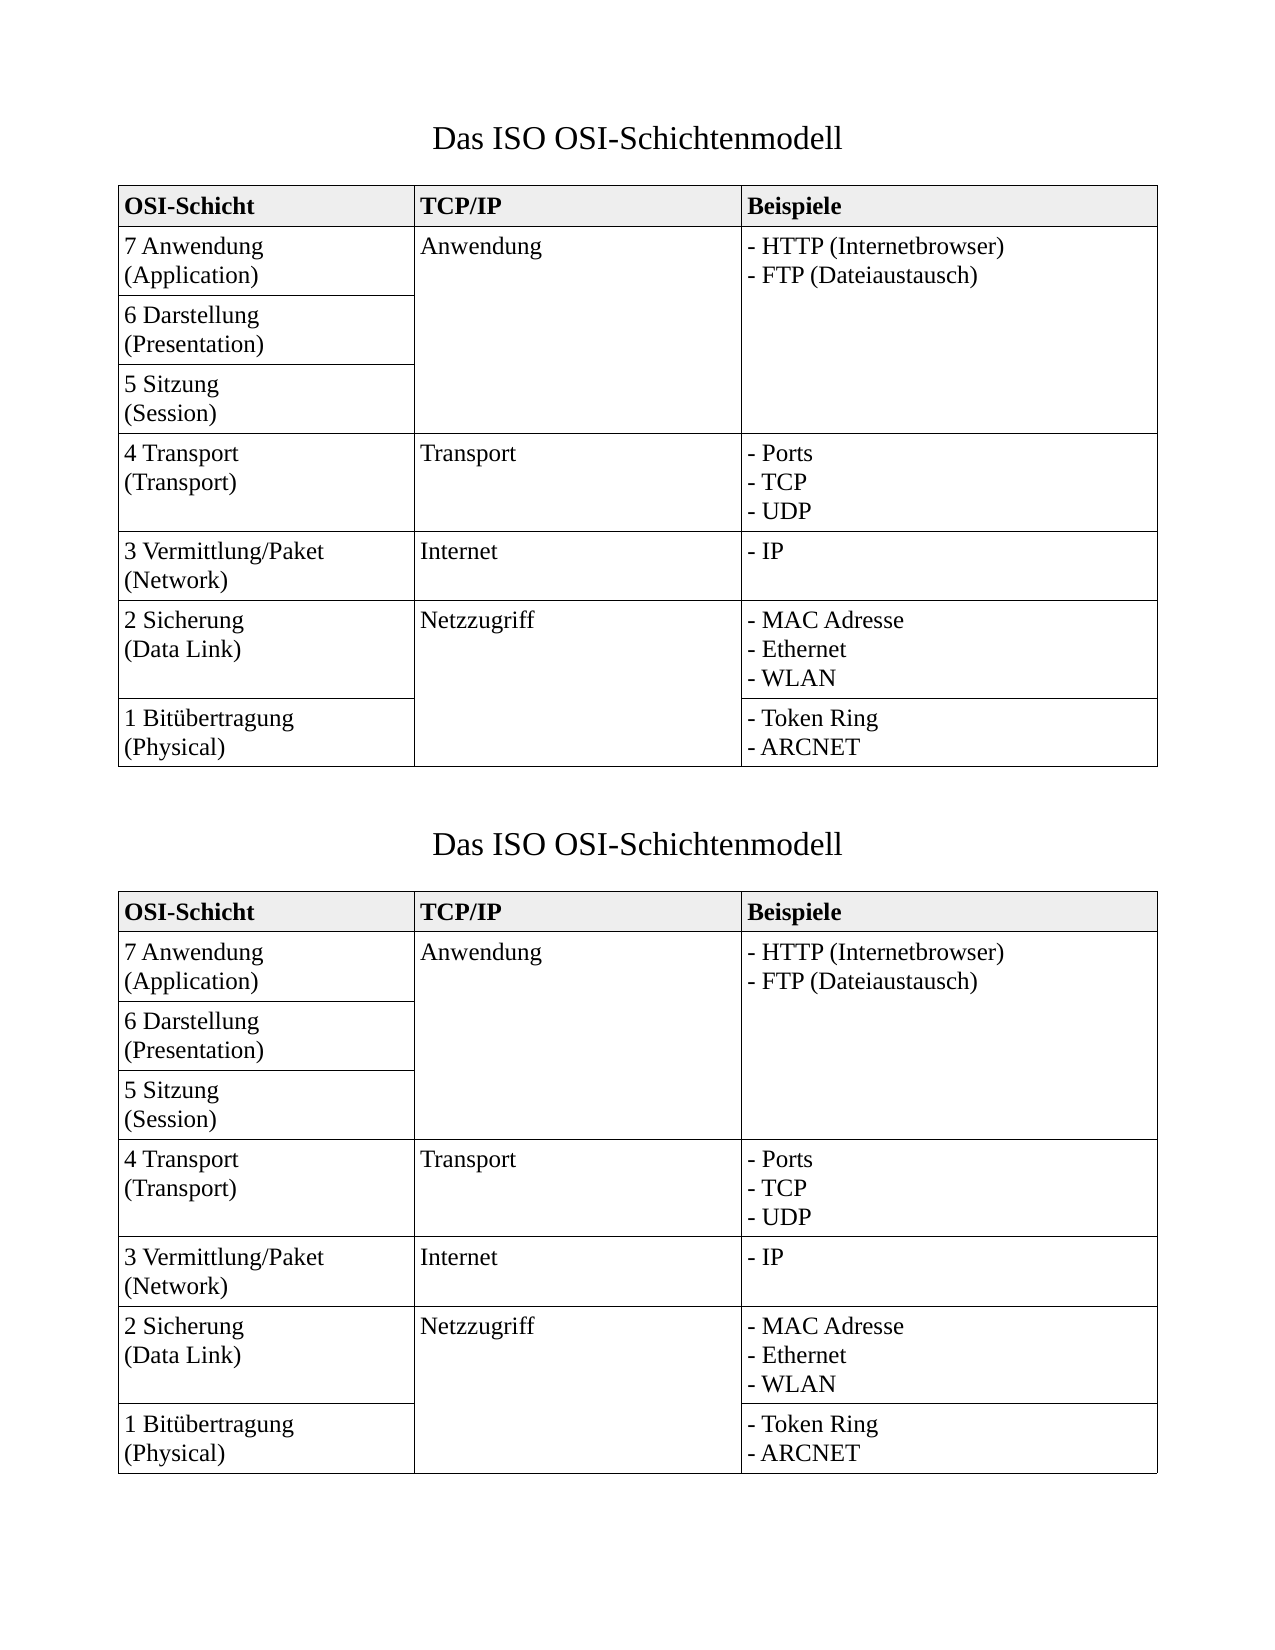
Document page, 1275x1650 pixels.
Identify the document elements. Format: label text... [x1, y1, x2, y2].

table_cell Anwendung [415, 932, 741, 1139]
table_cell - HTTP (Internetbrowser) - FTP (Dateiaustausch) [742, 932, 1157, 1139]
table_cell 2 Sicherung (Data Link) [119, 1307, 414, 1403]
table_cell - Ports - TCP - UDP [742, 1140, 1157, 1236]
table_cell - MAC Adresse - Ethernet - WLAN [742, 601, 1157, 697]
text Das ISO OSI-Schichtenmodell [118, 118, 1157, 156]
table_cell Netzzugriff [415, 601, 741, 766]
table_cell - Token Ring - ARCNET [742, 699, 1157, 766]
table_header TCP/IP [415, 186, 741, 226]
table_header Beispiele [742, 186, 1157, 226]
table_header OSI-Schicht [119, 892, 414, 931]
table_cell - HTTP (Internetbrowser) - FTP (Dateiaustausch) [742, 227, 1157, 433]
table_cell - IP [742, 532, 1157, 599]
table_cell - IP [742, 1237, 1157, 1306]
table_cell 1 Bitübertragung (Physical) [119, 699, 414, 766]
table_header Beispiele [742, 892, 1157, 931]
table_cell - Ports - TCP - UDP [742, 434, 1157, 531]
table_cell Internet [415, 1237, 741, 1306]
table_cell 3 Vermittlung/Paket (Network) [119, 1237, 414, 1306]
table_cell 7 Anwendung (Application) [119, 227, 414, 294]
table_cell 5 Sitzung (Session) [119, 365, 414, 433]
table_cell 7 Anwendung (Application) [119, 932, 414, 1001]
table_cell Transport [415, 1140, 741, 1236]
table_cell 2 Sicherung (Data Link) [119, 601, 414, 697]
table_cell 5 Sitzung (Session) [119, 1071, 414, 1139]
table_cell 3 Vermittlung/Paket (Network) [119, 532, 414, 599]
table_cell - MAC Adresse - Ethernet - WLAN [742, 1307, 1157, 1403]
table_cell 4 Transport (Transport) [119, 434, 414, 531]
table_header TCP/IP [415, 892, 741, 931]
table_header OSI-Schicht [119, 186, 414, 226]
table_cell 6 Darstellung (Presentation) [119, 1002, 414, 1069]
table_cell Anwendung [415, 227, 741, 433]
text Das ISO OSI-Schichtenmodell [118, 824, 1157, 862]
table_cell 1 Bitübertragung (Physical) [119, 1404, 414, 1472]
table_cell 4 Transport (Transport) [119, 1140, 414, 1236]
table_cell 6 Darstellung (Presentation) [119, 296, 414, 364]
table_cell Internet [415, 532, 741, 599]
table_cell - Token Ring - ARCNET [742, 1404, 1157, 1472]
table_cell Netzzugriff [415, 1307, 741, 1472]
table_cell Transport [415, 434, 741, 531]
